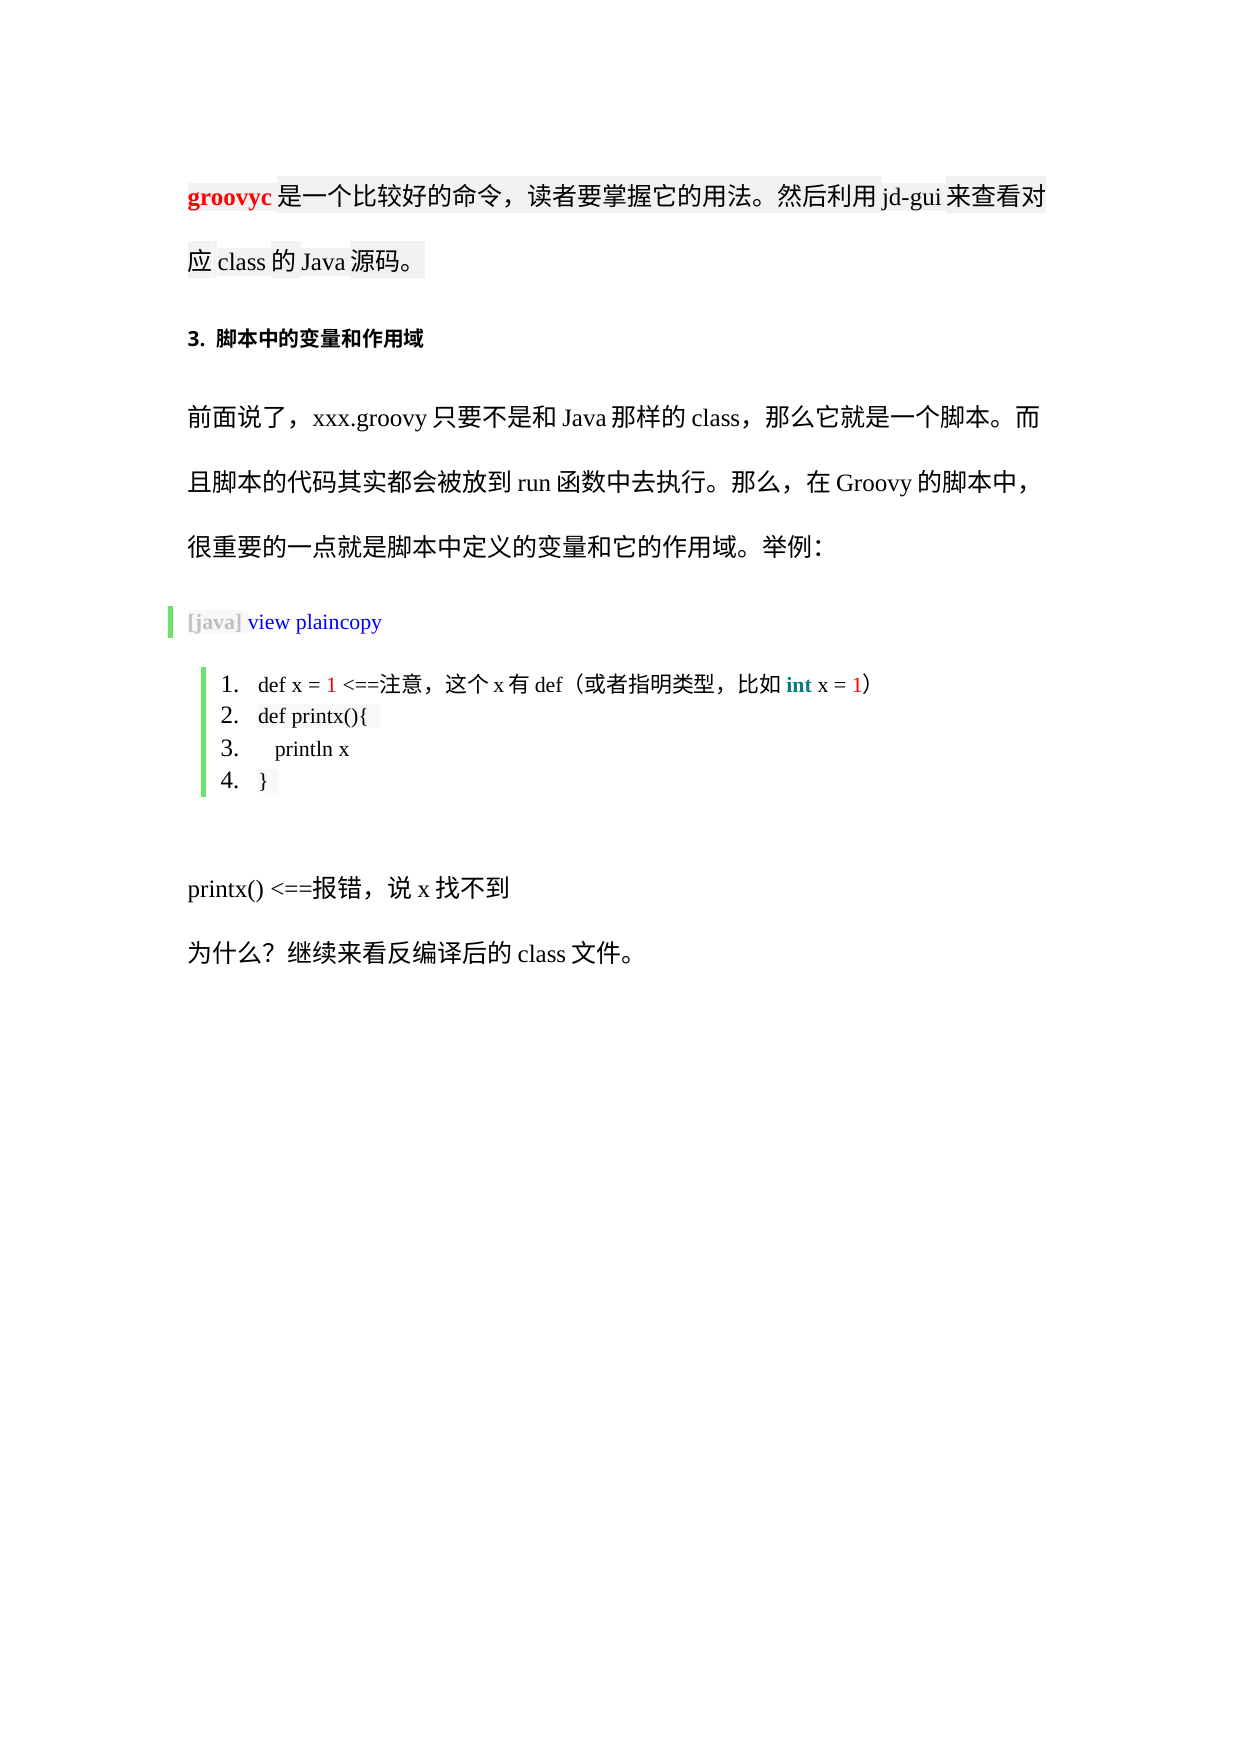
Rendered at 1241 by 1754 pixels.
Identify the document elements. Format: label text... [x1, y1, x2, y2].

subtitle 3. 脚本中的变量和作用域 [187, 321, 1053, 354]
list println x [206, 732, 1053, 764]
list } [206, 764, 1053, 797]
list def x = 1 <==注意，这个x有def（或者指明类型，比如 int x = 1） [206, 667, 1053, 699]
text [java] view plaincopy [173, 606, 1053, 638]
text printx() <==报错，说x找不到 [187, 854, 1053, 919]
text 前面说了，xxx.groovy只要不是和Java那样的class，那么它就是一个脚本。而且脚本的代码其实都会被放到run函数中去执行。那么，在Groovy的脚本中，很重要的一点就是脚本中定义的变量和它的作用域。举例： [187, 383, 1053, 578]
text 为什么？继续来看反编译后的class文件。 [187, 919, 1053, 984]
text groovyc是一个比较好的命令，读者要掌握它的用法。然后利用jd-gui来查看对应class的Java源码。 [187, 162, 1053, 292]
list def printx(){ [206, 699, 1053, 732]
